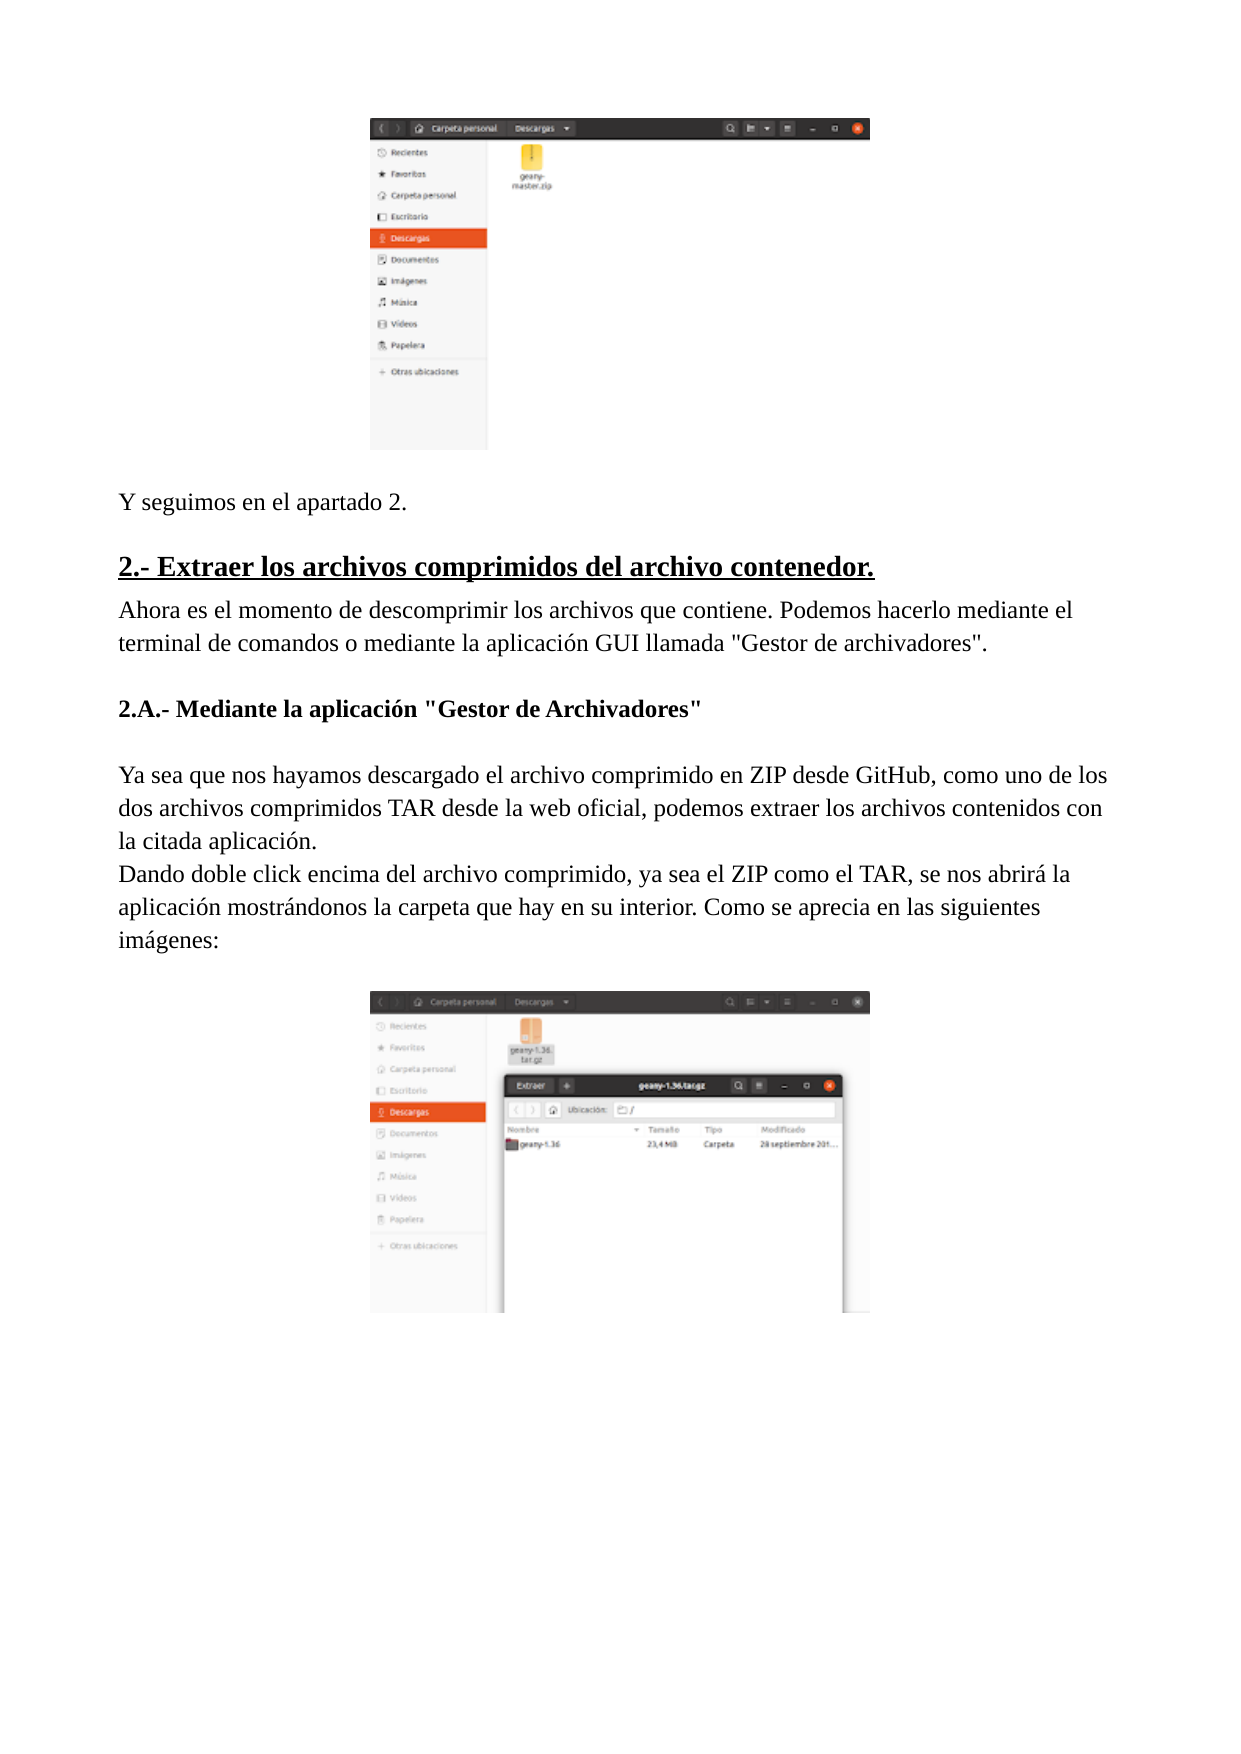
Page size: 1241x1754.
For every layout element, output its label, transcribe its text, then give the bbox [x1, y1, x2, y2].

picture [370, 118, 870, 450]
picture [370, 991, 870, 1313]
text Dando doble click encima del archivo comprimido, ya sea el ZIP como el TAR, se nos abrirá la aplicación mostrándonos la carpeta que hay en su interior. Como se aprecia en las siguientes imágenes: [118, 859, 1122, 954]
subtitle 2.- Extraer los archivos comprimidos del archivo contenedor. [118, 549, 1122, 582]
text Y seguimos en el apartado 2. [118, 487, 1122, 515]
text Ahora es el momento de descomprimir los archivos que contiene. Podemos hacerlo mediante el terminal de comandos o mediante la aplicación GUI llamada "Gestor de archivadores". [118, 595, 1122, 657]
text 2.A.- Mediante la aplicación "Gestor de Archivadores" [118, 694, 1122, 723]
text Ya sea que nos hayamos descargado el archivo comprimido en ZIP desde GitHub, como uno de los dos archivos comprimidos TAR desde la web oficial, podemos extraer los archivos contenidos con la citada aplicación. [118, 760, 1122, 855]
